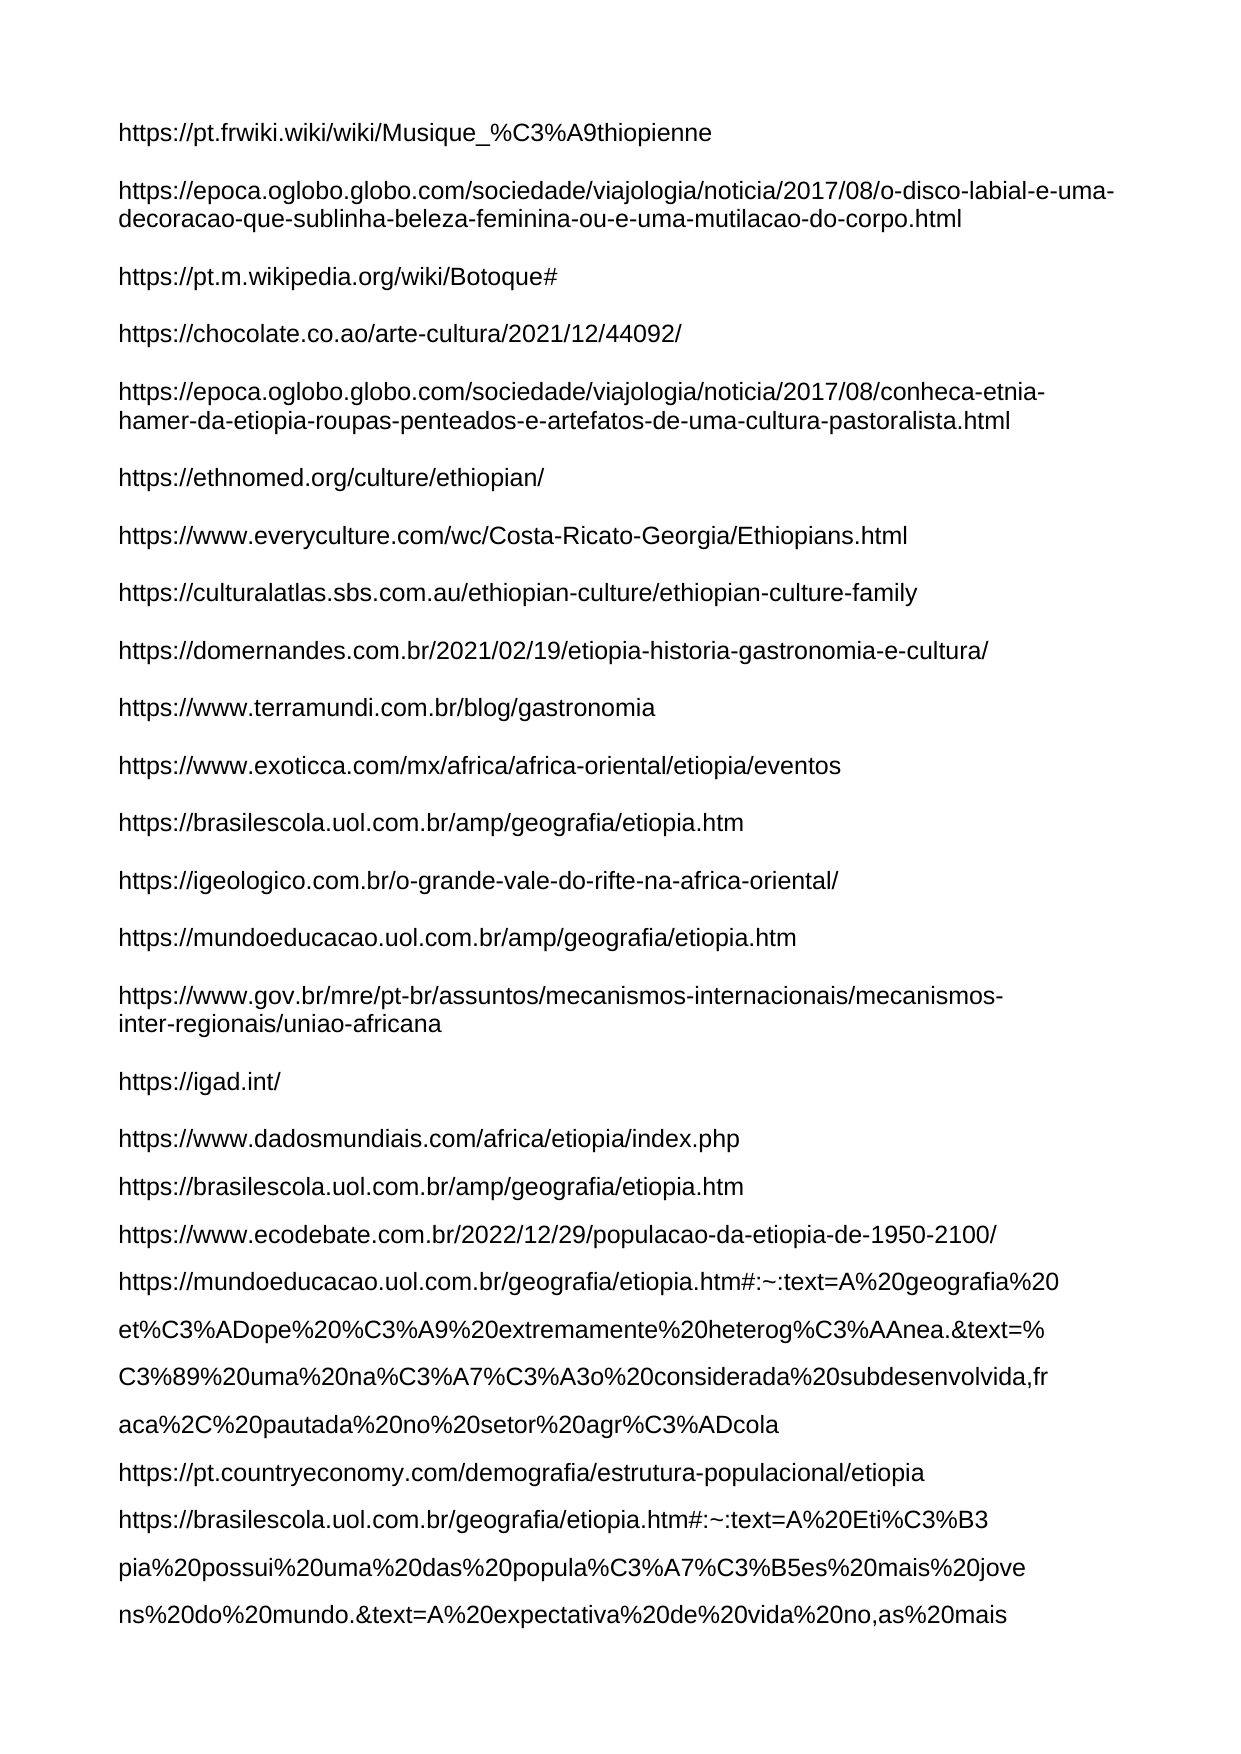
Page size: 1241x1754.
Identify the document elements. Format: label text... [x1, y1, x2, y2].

text https://www.ecodebate.com.br/2022/12/29/populacao-da-etiopia-de-1950-2100/ [118, 1219, 1122, 1248]
text https://www.terramundi.com.br/blog/gastronomia [118, 693, 1122, 722]
text https://brasilescola.uol.com.br/amp/geografia/etiopia.htm [118, 1172, 1122, 1201]
text https://epoca.oglobo.globo.com/sociedade/viajologia/noticia/2017/08/o-disco-labial-e-uma-decoracao-que-sublinha-beleza-feminina-ou-e-uma-mutilacao-do-corpo.html [118, 176, 1122, 233]
text https://mundoeducacao.uol.com.br/amp/geografia/etiopia.htm [118, 923, 1122, 952]
text https://igad.int/ [118, 1067, 1122, 1096]
text C3%89%20uma%20na%C3%A7%C3%A3o%20considerada%20subdesenvolvida,fr [118, 1362, 1122, 1391]
text https://pt.frwiki.wiki/wiki/Musique_%C3%A9thiopienne [118, 118, 1122, 147]
text https://domernandes.com.br/2021/02/19/etiopia-historia-gastronomia-e-cultura/ [118, 636, 1122, 664]
text aca%2C%20pautada%20no%20setor%20agr%C3%ADcola [118, 1410, 1122, 1439]
text https://ethnomed.org/culture/ethiopian/ [118, 463, 1122, 492]
text https://pt.countryeconomy.com/demografia/estrutura-populacional/etiopia [118, 1458, 1122, 1486]
text https://brasilescola.uol.com.br/amp/geografia/etiopia.htm [118, 808, 1122, 837]
text ns%20do%20mundo.&text=A%20expectativa%20de%20vida%20no,as%20mais [118, 1600, 1122, 1629]
text et%C3%ADope%20%C3%A9%20extremamente%20heterog%C3%AAnea.&text=% [118, 1315, 1122, 1343]
text https://epoca.oglobo.globo.com/sociedade/viajologia/noticia/2017/08/conheca-etnia-hamer-da-etiopia-roupas-penteados-e-artefatos-de-uma-cultura-pastoralista.html [118, 377, 1122, 434]
text https://www.everyculture.com/wc/Costa-Ricato-Georgia/Ethiopians.html [118, 521, 1122, 549]
text https://brasilescola.uol.com.br/geografia/etiopia.htm#:~:text=A%20Eti%C3%B3 [118, 1505, 1122, 1534]
text https://igeologico.com.br/o-grande-vale-do-rifte-na-africa-oriental/ [118, 866, 1122, 894]
text https://pt.m.wikipedia.org/wiki/Botoque# [118, 262, 1122, 291]
text https://www.gov.br/mre/pt-br/assuntos/mecanismos-internacionais/mecanismos- [118, 981, 1122, 1009]
text https://mundoeducacao.uol.com.br/geografia/etiopia.htm#:~:text=A%20geografia%20 [118, 1267, 1122, 1296]
text https://chocolate.co.ao/arte-cultura/2021/12/44092/ [118, 319, 1122, 348]
text https://culturalatlas.sbs.com.au/ethiopian-culture/ethiopian-culture-family [118, 578, 1122, 607]
text pia%20possui%20uma%20das%20popula%C3%A7%C3%B5es%20mais%20jove [118, 1553, 1122, 1582]
text https://www.exoticca.com/mx/africa/africa-oriental/etiopia/eventos [118, 751, 1122, 779]
text inter-regionais/uniao-africana [118, 1009, 1122, 1038]
text https://www.dadosmundiais.com/africa/etiopia/index.php [118, 1124, 1122, 1153]
